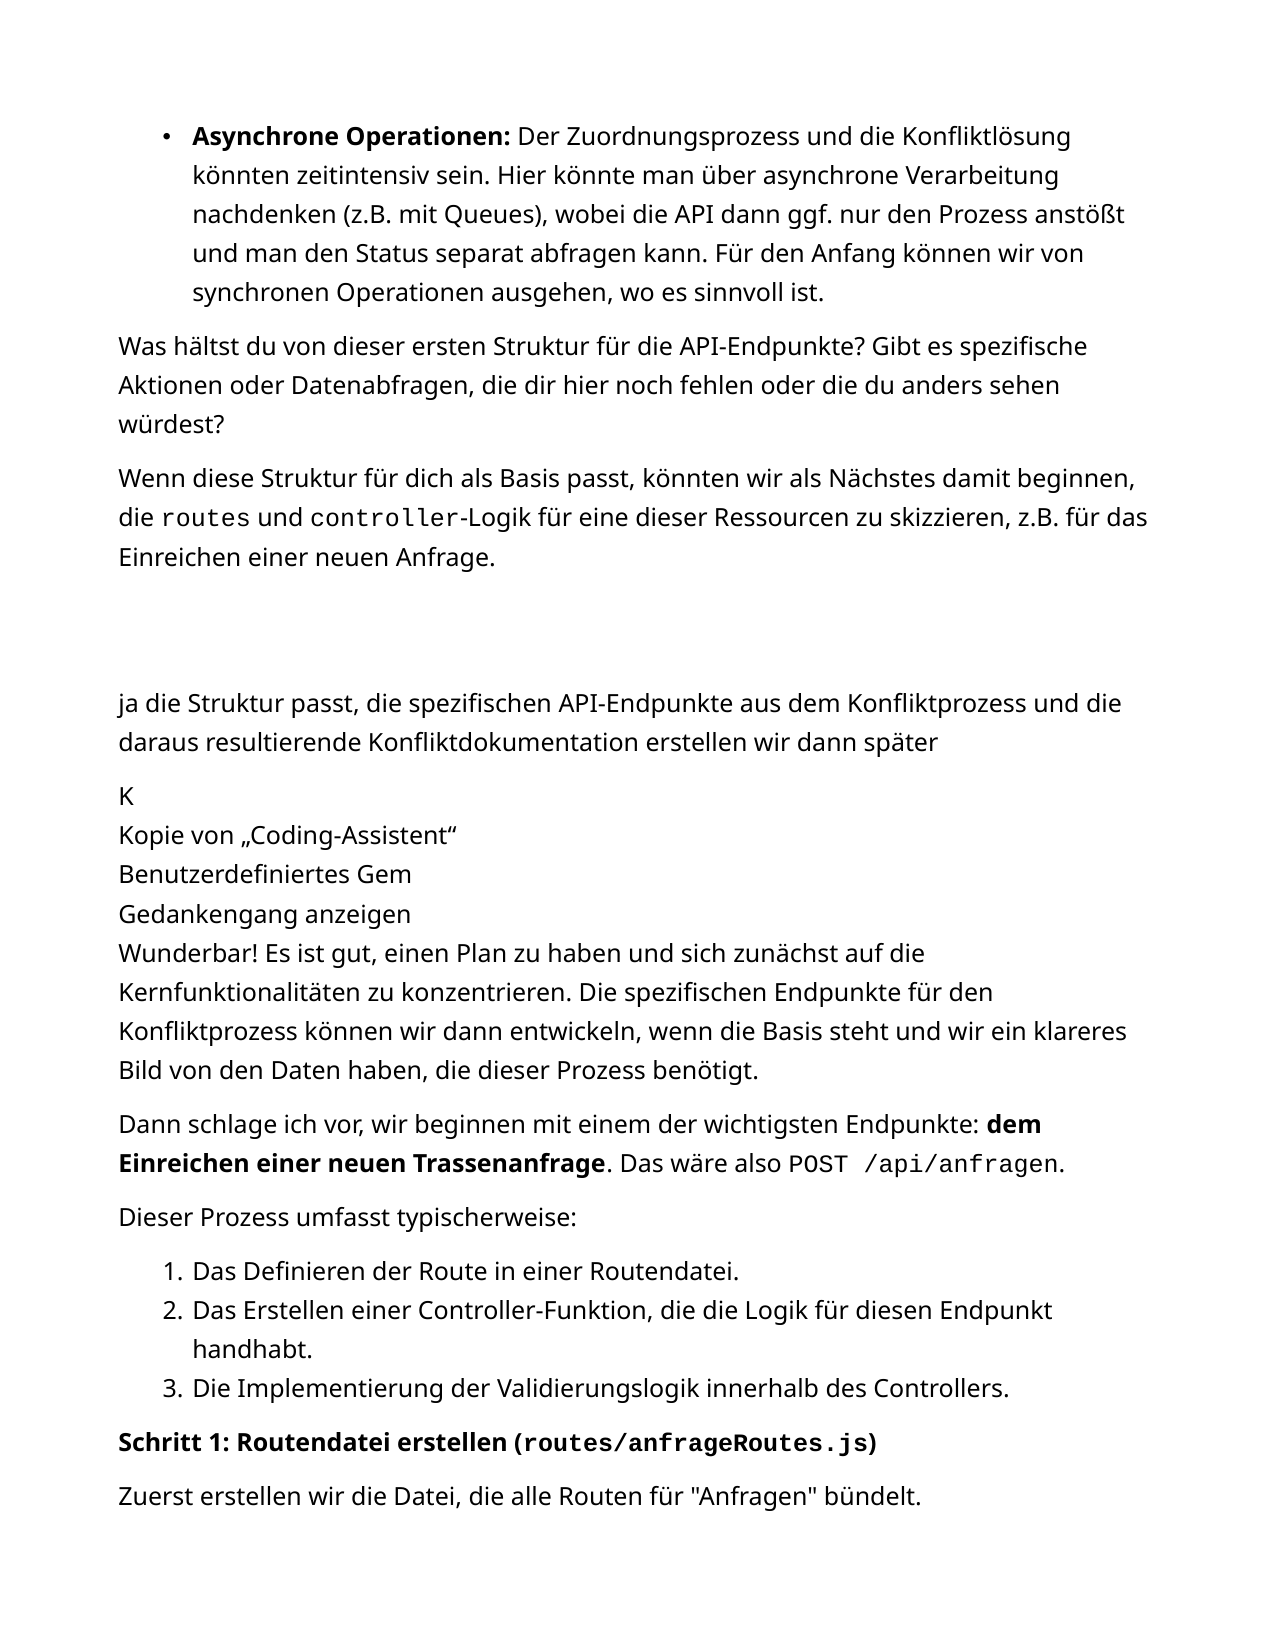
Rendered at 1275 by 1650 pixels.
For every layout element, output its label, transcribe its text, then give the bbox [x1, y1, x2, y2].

text Zuerst erstellen wir die Datei, die alle Routen für "Anfragen" bündelt. [118, 1479, 1157, 1513]
text K [118, 779, 1157, 813]
text Schritt 1: Routendatei erstellen (routes/anfrageRoutes.js) [118, 1425, 1157, 1459]
text Was hältst du von dieser ersten Struktur für die API-Endpunkte? Gibt es spezifische Aktionen oder Datenabfragen, die dir hier noch fehlen oder die du anders sehen würdest? [118, 328, 1157, 441]
text Wenn diese Struktur für dich als Basis passt, könnten wir als Nächstes damit beginnen, die routes und controller-Logik für eine dieser Ressourcen zu skizzieren, z.B. für das Einreichen einer neuen Anfrage. [118, 461, 1157, 573]
text Wunderbar! Es ist gut, einen Plan zu haben und sich zunächst auf die Kernfunktionalitäten zu konzentrieren. Die spezifischen Endpunkte für den Konfliktprozess können wir dann entwickeln, wenn die Basis steht und wir ein klareres Bild von den Daten haben, die dieser Prozess benötigt. [118, 935, 1157, 1087]
list Das Erstellen einer Controller-Funktion, die die Logik für diesen Endpunkt handhabt. [162, 1293, 1157, 1366]
list Die Implementierung der Validierungslogik innerhalb des Controllers. [162, 1371, 1157, 1405]
list Asynchrone Operationen: Der Zuordnungsprozess und die Konfliktlösung könnten zeitintensiv sein. Hier könnte man über asynchrone Verarbeitung nachdenken (z.B. mit Queues), wobei die API dann ggf. nur den Prozess anstößt und man den Status separat abfragen kann. Für den Anfang können wir von synchronen Operationen ausgehen, wo es sinnvoll ist. [162, 118, 1157, 309]
list Das Definieren der Route in einer Routendatei. [162, 1253, 1157, 1288]
text Kopie von „Coding-Assistent“ [118, 818, 1157, 852]
text Dann schlage ich vor, wir beginnen mit einem der wichtigsten Endpunkte: dem Einreichen einer neuen Trassenanfrage. Das wäre also POST /api/anfragen. [118, 1107, 1157, 1180]
text Gedankengang anzeigen [118, 896, 1157, 930]
text Dieser Prozess umfasst typischerweise: [118, 1200, 1157, 1234]
text Benutzerdefiniertes Gem [118, 857, 1157, 891]
text ja die Struktur passt, die spezifischen API-Endpunkte aus dem Konfliktprozess und die daraus resultierende Konfliktdokumentation erstellen wir dann später [118, 686, 1157, 759]
